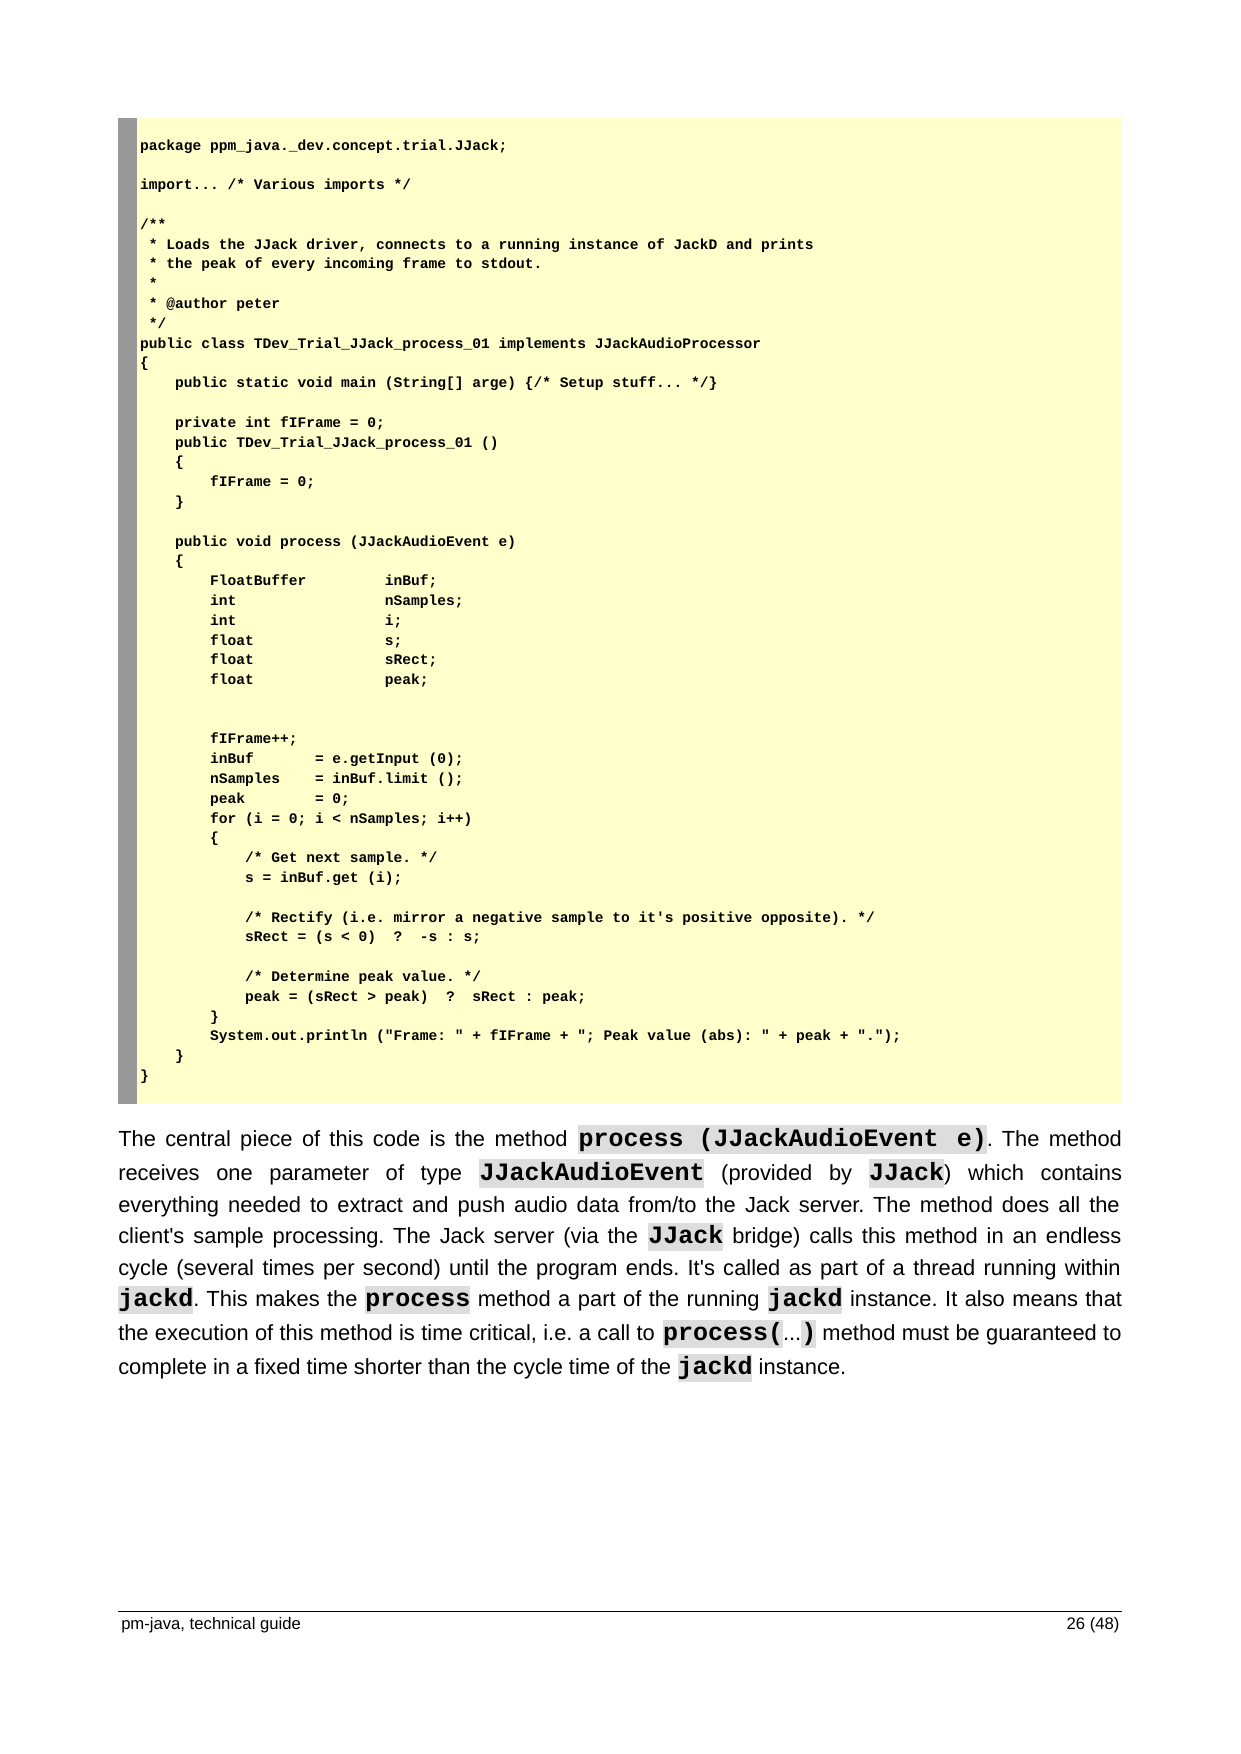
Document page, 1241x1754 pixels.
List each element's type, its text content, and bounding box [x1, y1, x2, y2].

list int nSamples; [137, 593, 1122, 610]
text The central piece of this code is the method process (JJackAudioEvent e). The method receives one parameter of type JJackAudioEvent (provided by JJack) which contains everything needed to extract and push audio data from/to the Jack server. The method does all the client's sample processing. The Jack server (via the JJack bridge) calls this method in an endless cycle (several times per second) until the program ends. It's called as part of a thread running within jackd. This makes the process method a part of the running jackd instance. It also means that the execution of this method is time critical, i.e. a call to process(...) method must be guaranteed to complete in a fixed time shorter than the cycle time of the jackd instance. [118, 1125, 1122, 1382]
list float s; [137, 633, 1122, 649]
list { [137, 454, 1122, 471]
list /* Rectify (i.e. mirror a negative sample to it's positive opposite). */ [137, 910, 1122, 926]
list /* Get next sample. */ [137, 850, 1122, 867]
list public class TDev_Trial_JJack_process_01 implements JJackAudioProcessor [137, 336, 1122, 352]
list nSamples = inBuf.limit (); [137, 771, 1122, 788]
list /* Determine peak value. */ [137, 969, 1122, 986]
list { [137, 831, 1122, 847]
list } [137, 1009, 1122, 1025]
list peak = (sRect > peak) ? sRect : peak; [137, 989, 1122, 1006]
list * @author peter [137, 296, 1122, 313]
list private int fIFrame = 0; [137, 415, 1122, 432]
list inBuf = e.getInput (0); [137, 751, 1122, 768]
list { [137, 356, 1122, 372]
list } [137, 1068, 1122, 1085]
list fIFrame++; [137, 732, 1122, 748]
list } [137, 1048, 1122, 1065]
list public void process (JJackAudioEvent e) [137, 534, 1122, 550]
list float sRect; [137, 652, 1122, 669]
list import... /* Various imports */ [137, 177, 1122, 194]
list sRect = (s < 0) ? -s : s; [137, 929, 1122, 946]
list * [137, 276, 1122, 293]
list float peak; [137, 672, 1122, 689]
list fIFrame = 0; [137, 474, 1122, 491]
list * the peak of every incoming frame to stdout. [137, 257, 1122, 273]
list FloatBuffer inBuf; [137, 573, 1122, 590]
list int i; [137, 613, 1122, 629]
list s = inBuf.get (i); [137, 870, 1122, 887]
list /** [137, 217, 1122, 234]
list { [137, 553, 1122, 570]
list package ppm_java._dev.concept.trial.JJack; [137, 138, 1122, 154]
list } [137, 494, 1122, 511]
list peak = 0; [137, 791, 1122, 808]
list */ [137, 316, 1122, 333]
list public TDev_Trial_JJack_process_01 () [137, 435, 1122, 451]
list for (i = 0; i < nSamples; i++) [137, 811, 1122, 827]
list public static void main (String[] arge) {/* Setup stuff... */} [137, 375, 1122, 392]
list * Loads the JJack driver, connects to a running instance of JackD and prints [137, 237, 1122, 253]
list System.out.println ("Frame: " + fIFrame + "; Peak value (abs): " + peak + "."); [137, 1028, 1122, 1045]
